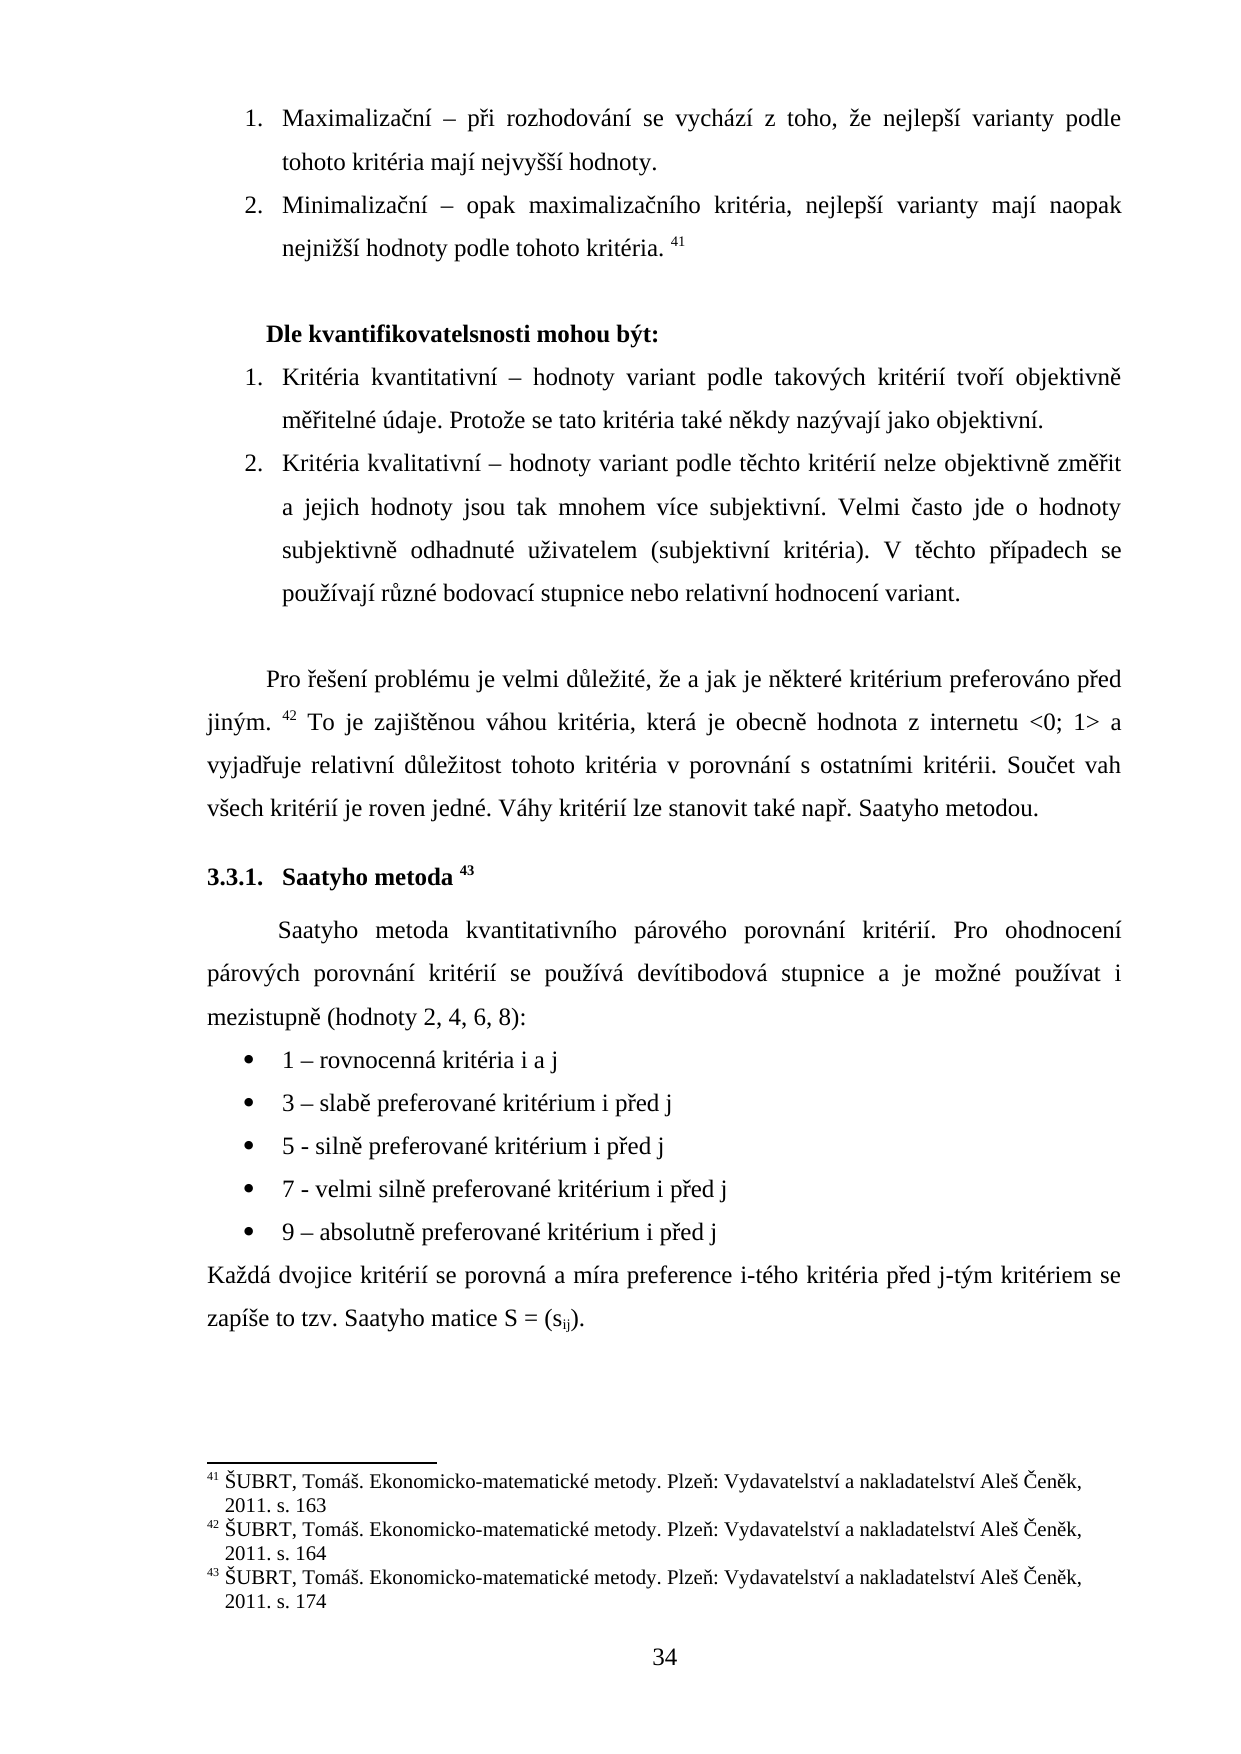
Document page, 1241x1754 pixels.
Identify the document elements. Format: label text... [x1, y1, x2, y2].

list 1 – rovnocenná kritéria i a j [244, 1045, 1122, 1073]
text Saatyho metoda kvantitativního párového porovnání kritérií. Pro ohodnocení párových porovnání kritérií se používá devítibodová stupnice a je možné používat i mezistupně (hodnoty 2, 4, 6, 8): [207, 915, 1122, 1030]
list Maximalizační – při rozhodování se vychází z toho, že nejlepší varianty podle tohoto kritéria mají nejvyšší hodnoty. [244, 103, 1122, 175]
list 3 – slabě preferované kritérium i před j [244, 1088, 1122, 1117]
list ŠUBRT, Tomáš. Ekonomicko-matematické metody. Plzeň: Vydavatelství a nakladatelství Aleš Čeněk, 2011. s. 164 [207, 1517, 1122, 1565]
list Minimalizační – opak maximalizačního kritéria, nejlepší varianty mají naopak nejnižší hodnoty podle tohoto kritéria. [244, 190, 1122, 262]
list Kritéria kvalitativní – hodnoty variant podle těchto kritérií nelze objektivně změřit a jejich hodnoty jsou tak mnohem více subjektivní. Velmi často jde o hodnoty subjektivně odhadnuté uživatelem (subjektivní kritéria). V těchto případech se používají různé bodovací stupnice nebo relativní hodnocení variant. [244, 448, 1122, 607]
list ŠUBRT, Tomáš. Ekonomicko-matematické metody. Plzeň: Vydavatelství a nakladatelství Aleš Čeněk, 2011. s. 163 [207, 1469, 1122, 1517]
list ŠUBRT, Tomáš. Ekonomicko-matematické metody. Plzeň: Vydavatelství a nakladatelství Aleš Čeněk, 2011. s. 174 [207, 1565, 1122, 1613]
text Pro řešení problému je velmi důležité, že a jak je některé kritérium preferováno před jiným. To je zajištěnou váhou kritéria, která je obecně hodnota z internetu <0; 1> a vyjadřuje relativní důležitost tohoto kritéria v porovnání s ostatními kritérii. Součet vah všech kritérií je roven jedné. Váhy kritérií lze stanovit také např. Saatyho metodou. [207, 664, 1122, 822]
list Kritéria kvantitativní – hodnoty variant podle takových kritérií tvoří objektivně měřitelné údaje. Protože se tato kritéria také někdy nazývají jako objektivní. [244, 362, 1122, 434]
text Dle kvantifikovatelsnosti mohou být: [207, 319, 1122, 348]
subtitle Saatyho metoda [207, 862, 1122, 890]
list 7 - velmi silně preferované kritérium i před j [244, 1174, 1122, 1203]
list 5 - silně preferované kritérium i před j [244, 1131, 1122, 1160]
list 9 – absolutně preferované kritérium i před j [244, 1217, 1122, 1246]
text Každá dvojice kritérií se porovná a míra preference i-tého kritéria před j-tým kritériem se zapíše to tzv. Saatyho matice S = (sij). [207, 1260, 1122, 1332]
